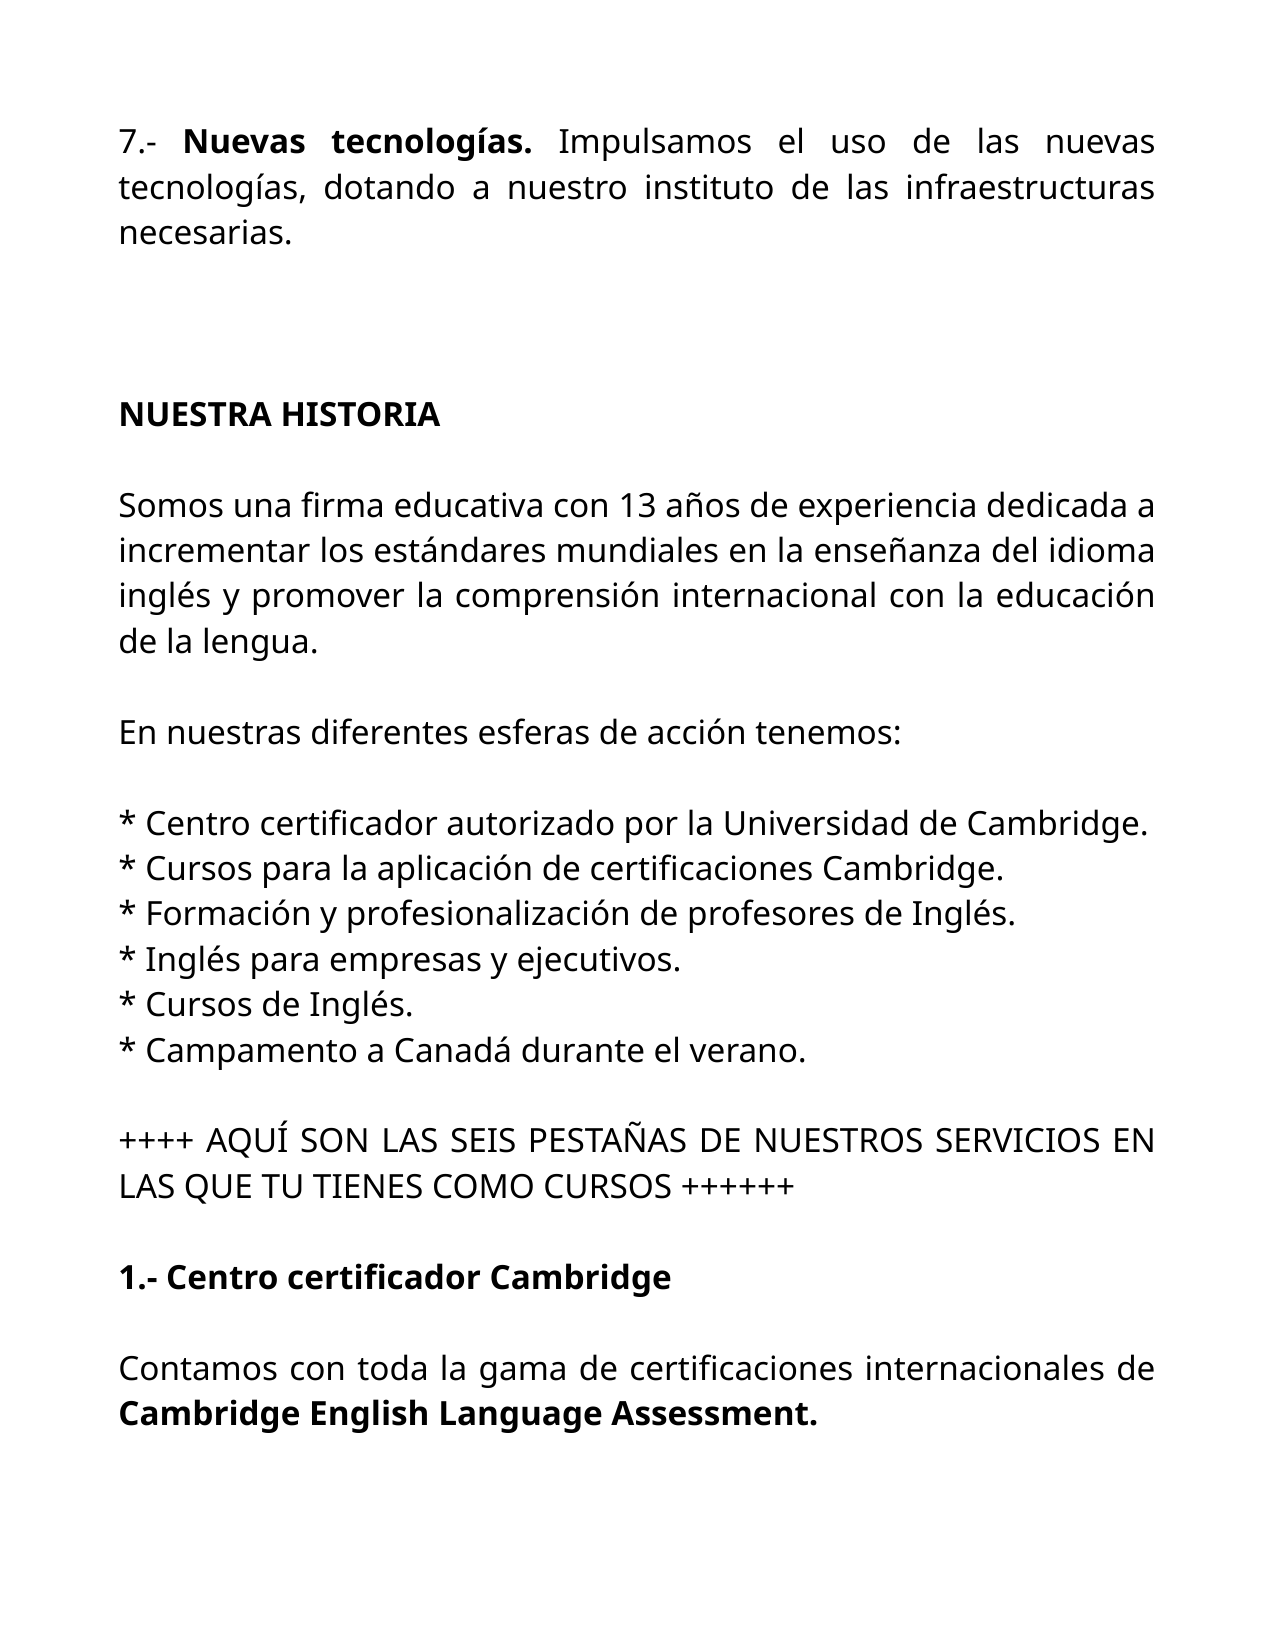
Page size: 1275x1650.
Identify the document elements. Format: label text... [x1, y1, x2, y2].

text Somos una firma educativa con 13 años de experiencia dedicada a incrementar los estándares mundiales en la enseñanza del idioma inglés y promover la comprensión internacional con la educación de la lengua. [118, 481, 1157, 663]
text * Cursos de Inglés. [118, 981, 1157, 1026]
text Contamos con toda la gama de certificaciones internacionales de Cambridge English Language Assessment. [118, 1344, 1157, 1435]
text ++++ AQUÍ SON LAS SEIS PESTAÑAS DE NUESTROS SERVICIOS EN LAS QUE TU TIENES COMO CURSOS ++++++ [118, 1117, 1157, 1208]
text * Campamento a Canadá durante el verano. [118, 1026, 1157, 1072]
text * Cursos para la aplicación de certificaciones Cambridge. [118, 845, 1157, 890]
text * Centro certificador autorizado por la Universidad de Cambridge. [118, 799, 1157, 845]
text 7.- Nuevas tecnologías. Impulsamos el uso de las nuevas tecnologías, dotando a nuestro instituto de las infraestructuras necesarias. [118, 118, 1157, 254]
text 1.- Centro certificador Cambridge [118, 1253, 1157, 1299]
text * Formación y profesionalización de profesores de Inglés. [118, 890, 1157, 936]
text En nuestras diferentes esferas de acción tenemos: [118, 708, 1157, 754]
text NUESTRA HISTORIA [118, 391, 1157, 436]
text * Inglés para empresas y ejecutivos. [118, 936, 1157, 981]
